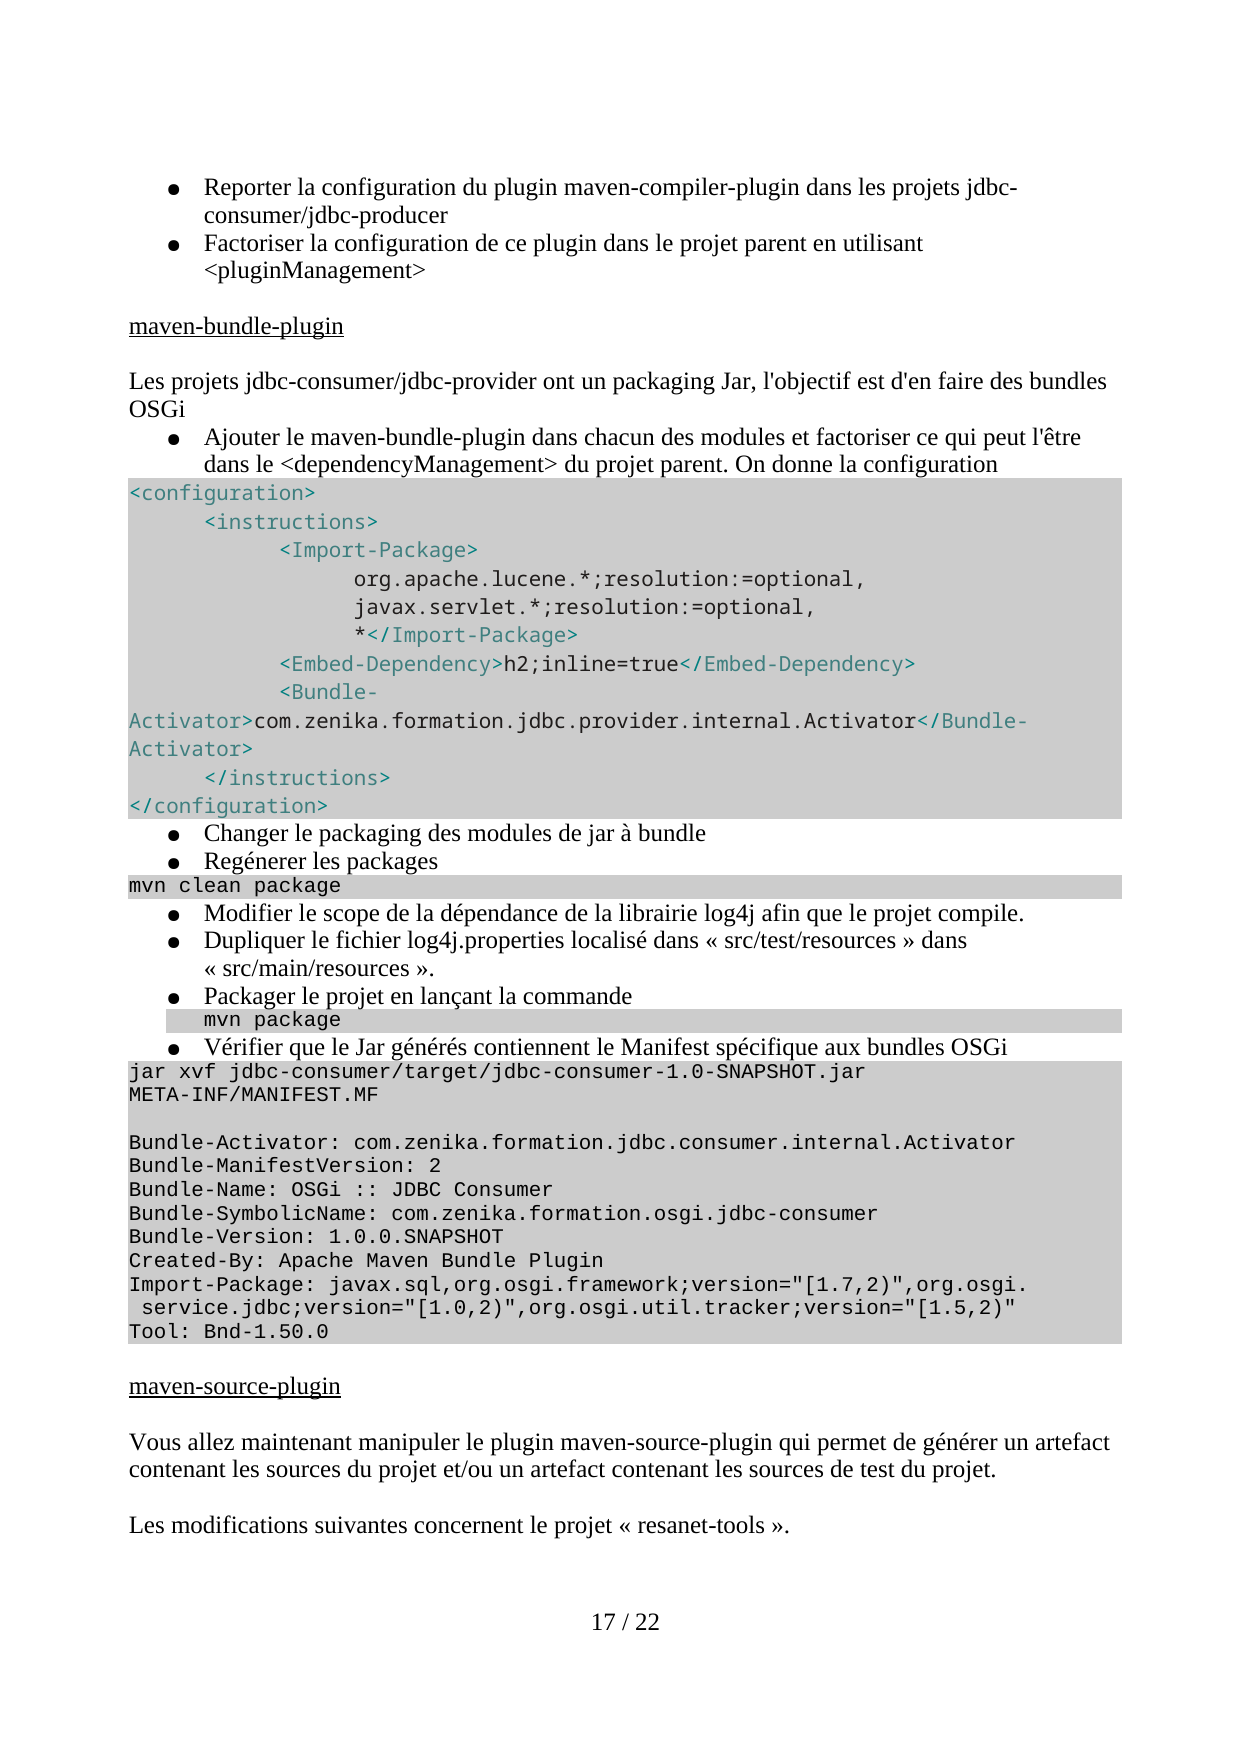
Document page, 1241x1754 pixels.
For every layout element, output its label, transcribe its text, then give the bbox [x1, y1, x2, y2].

text Import-Package: javax.sql,org.osgi.framework;version="[1.7,2)",org.osgi. [128, 1274, 1122, 1297]
text org.apache.lucene.*;resolution:=optional, [128, 564, 1122, 592]
text Created-By: Apache Maven Bundle Plugin [128, 1250, 1122, 1274]
text Les projets jdbc-consumer/jdbc-provider ont un packaging Jar, l'objectif est d'en faire des bundles OSGi [128, 367, 1122, 423]
text service.jdbc;version="[1.0,2)",org.osgi.util.tracker;version="[1.5,2)" [128, 1297, 1122, 1321]
list Vérifier que le Jar générés contiennent le Manifest spécifique aux bundles OSGi [166, 1033, 1122, 1061]
text mvn clean package [128, 875, 1122, 899]
text *</Import-Package> [128, 621, 1122, 649]
text Vous allez maintenant manipuler le plugin maven-source-plugin qui permet de générer un artefact contenant les sources du projet et/ou un artefact contenant les sources de test du projet. [128, 1428, 1122, 1483]
text <Embed-Dependency>h2;inline=true</Embed-Dependency> [128, 649, 1122, 677]
text Bundle-Name: OSGi :: JDBC Consumer [128, 1179, 1122, 1203]
list Ajouter le maven-bundle-plugin dans chacun des modules et factoriser ce qui peut l'être dans le <dependencyManagement> du projet parent. On donne la configuration [166, 423, 1122, 478]
text <instructions> [128, 507, 1122, 535]
text Bundle-SymbolicName: com.zenika.formation.osgi.jdbc-consumer [128, 1203, 1122, 1226]
text </instructions> [128, 763, 1122, 791]
list Reporter la configuration du plugin maven-compiler-plugin dans les projets jdbc-consumer/jdbc-producer [166, 173, 1122, 229]
text Bundle-Version: 1.0.0.SNAPSHOT [128, 1226, 1122, 1250]
text <configuration> [128, 478, 1122, 507]
list mvn package [166, 1009, 1122, 1033]
text Tool: Bnd-1.50.0 [128, 1321, 1122, 1344]
list Regénerer les packages [166, 847, 1122, 875]
text Bundle-ManifestVersion: 2 [128, 1155, 1122, 1179]
text <Import-Package> [128, 535, 1122, 564]
list Factoriser la configuration de ce plugin dans le projet parent en utilisant <pluginManagement> [166, 229, 1122, 284]
list Modifier le scope de la dépendance de la librairie log4j afin que le projet compile. [166, 899, 1122, 926]
text Les modifications suivantes concernent le projet « resanet-tools ». [128, 1511, 1122, 1538]
text <Bundle-Activator>com.zenika.formation.jdbc.provider.internal.Activator</Bundle-Activator> [128, 677, 1122, 763]
list Packager le projet en lançant la commande [166, 982, 1122, 1009]
list Changer le packaging des modules de jar à bundle [166, 819, 1122, 847]
text Bundle-Activator: com.zenika.formation.jdbc.consumer.internal.Activator [128, 1132, 1122, 1155]
text jar xvf jdbc-consumer/target/jdbc-consumer-1.0-SNAPSHOT.jar META-INF/MANIFEST.MF [128, 1061, 1122, 1108]
text maven-bundle-plugin [128, 312, 1122, 340]
text javax.servlet.*;resolution:=optional, [128, 592, 1122, 621]
list Dupliquer le fichier log4j.properties localisé dans « src/test/resources » dans « src/main/resources ». [166, 926, 1122, 982]
text </configuration> [128, 791, 1122, 819]
text maven-source-plugin [128, 1372, 1122, 1400]
